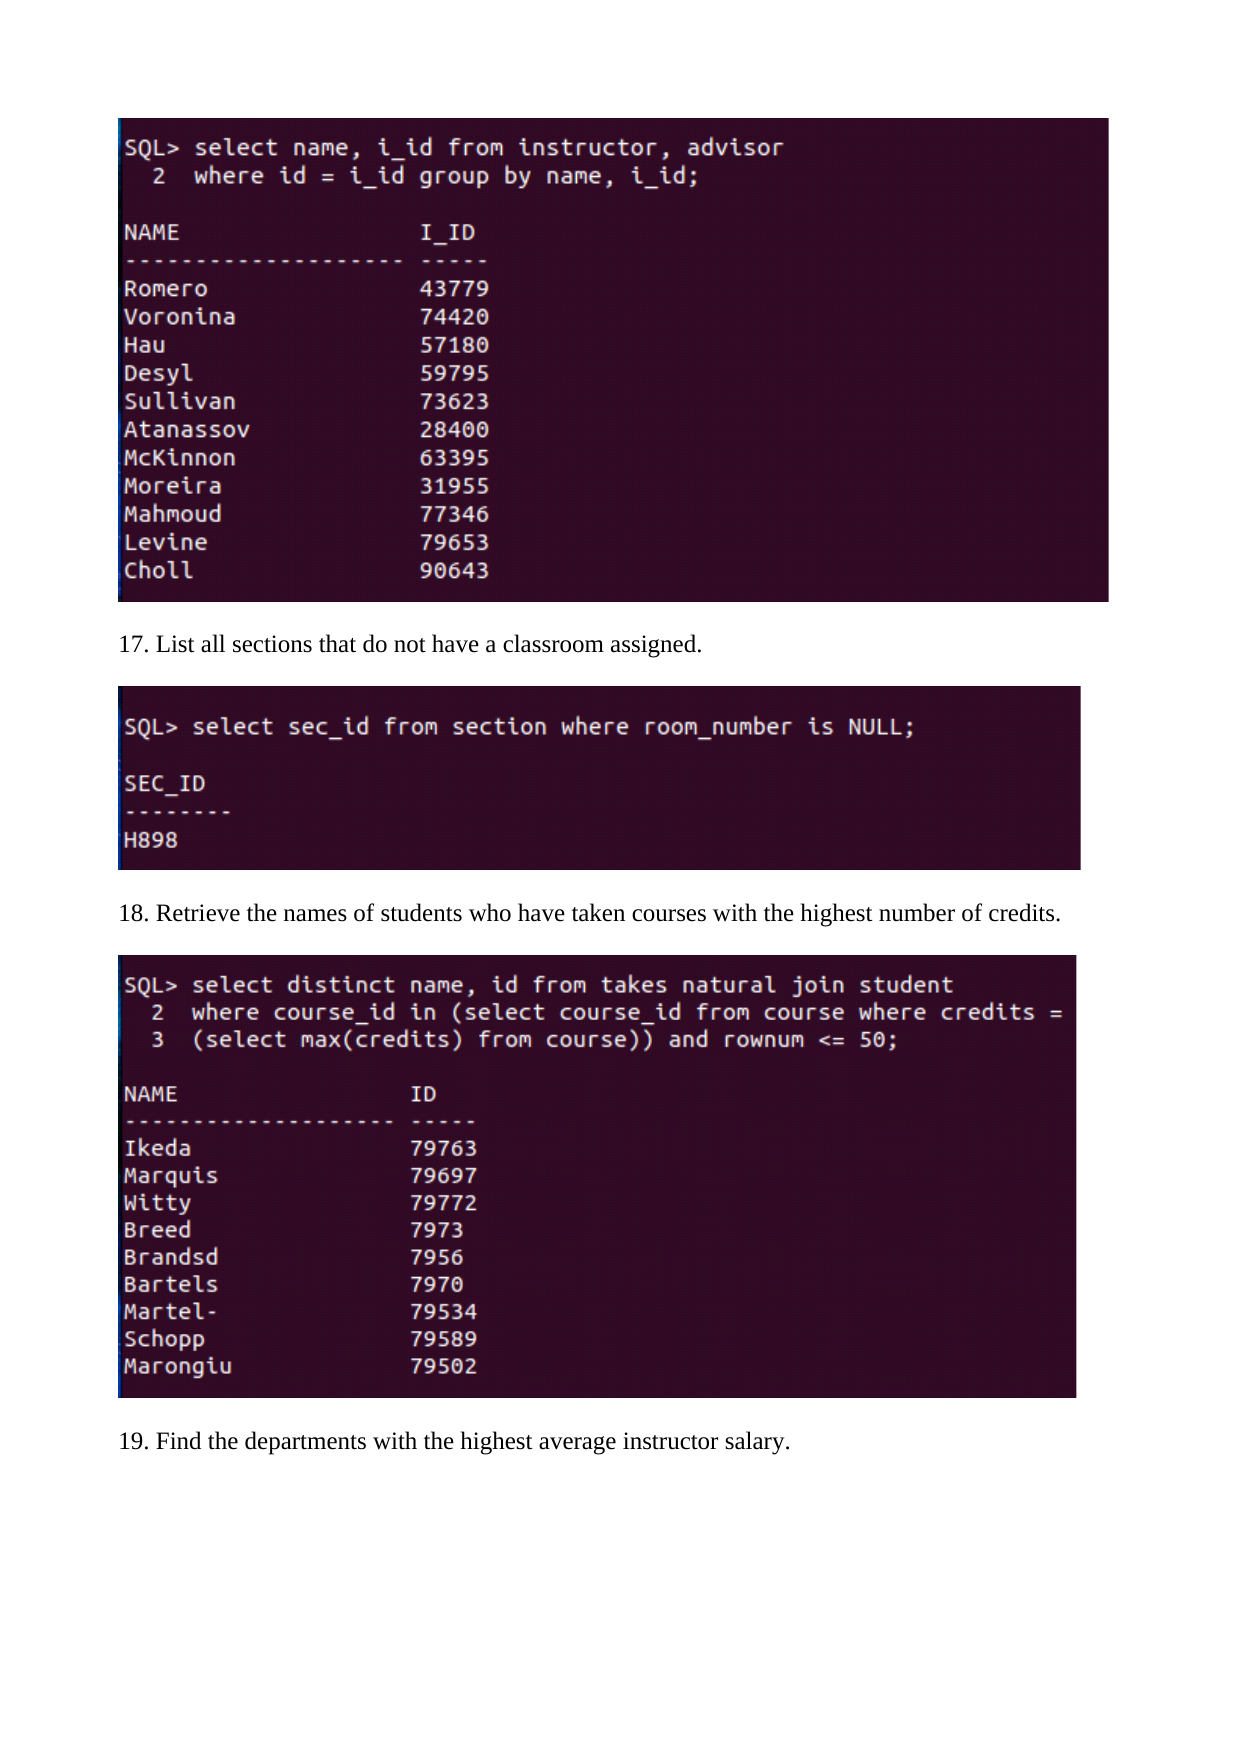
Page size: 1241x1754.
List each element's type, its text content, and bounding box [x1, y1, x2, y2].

text 17. List all sections that do not have a classroom assigned. [118, 629, 1122, 658]
text 18. Retrieve the names of students who have taken courses with the highest number of credits. [118, 898, 1122, 926]
text 19. Find the departments with the highest average instructor salary. [118, 1426, 1122, 1454]
